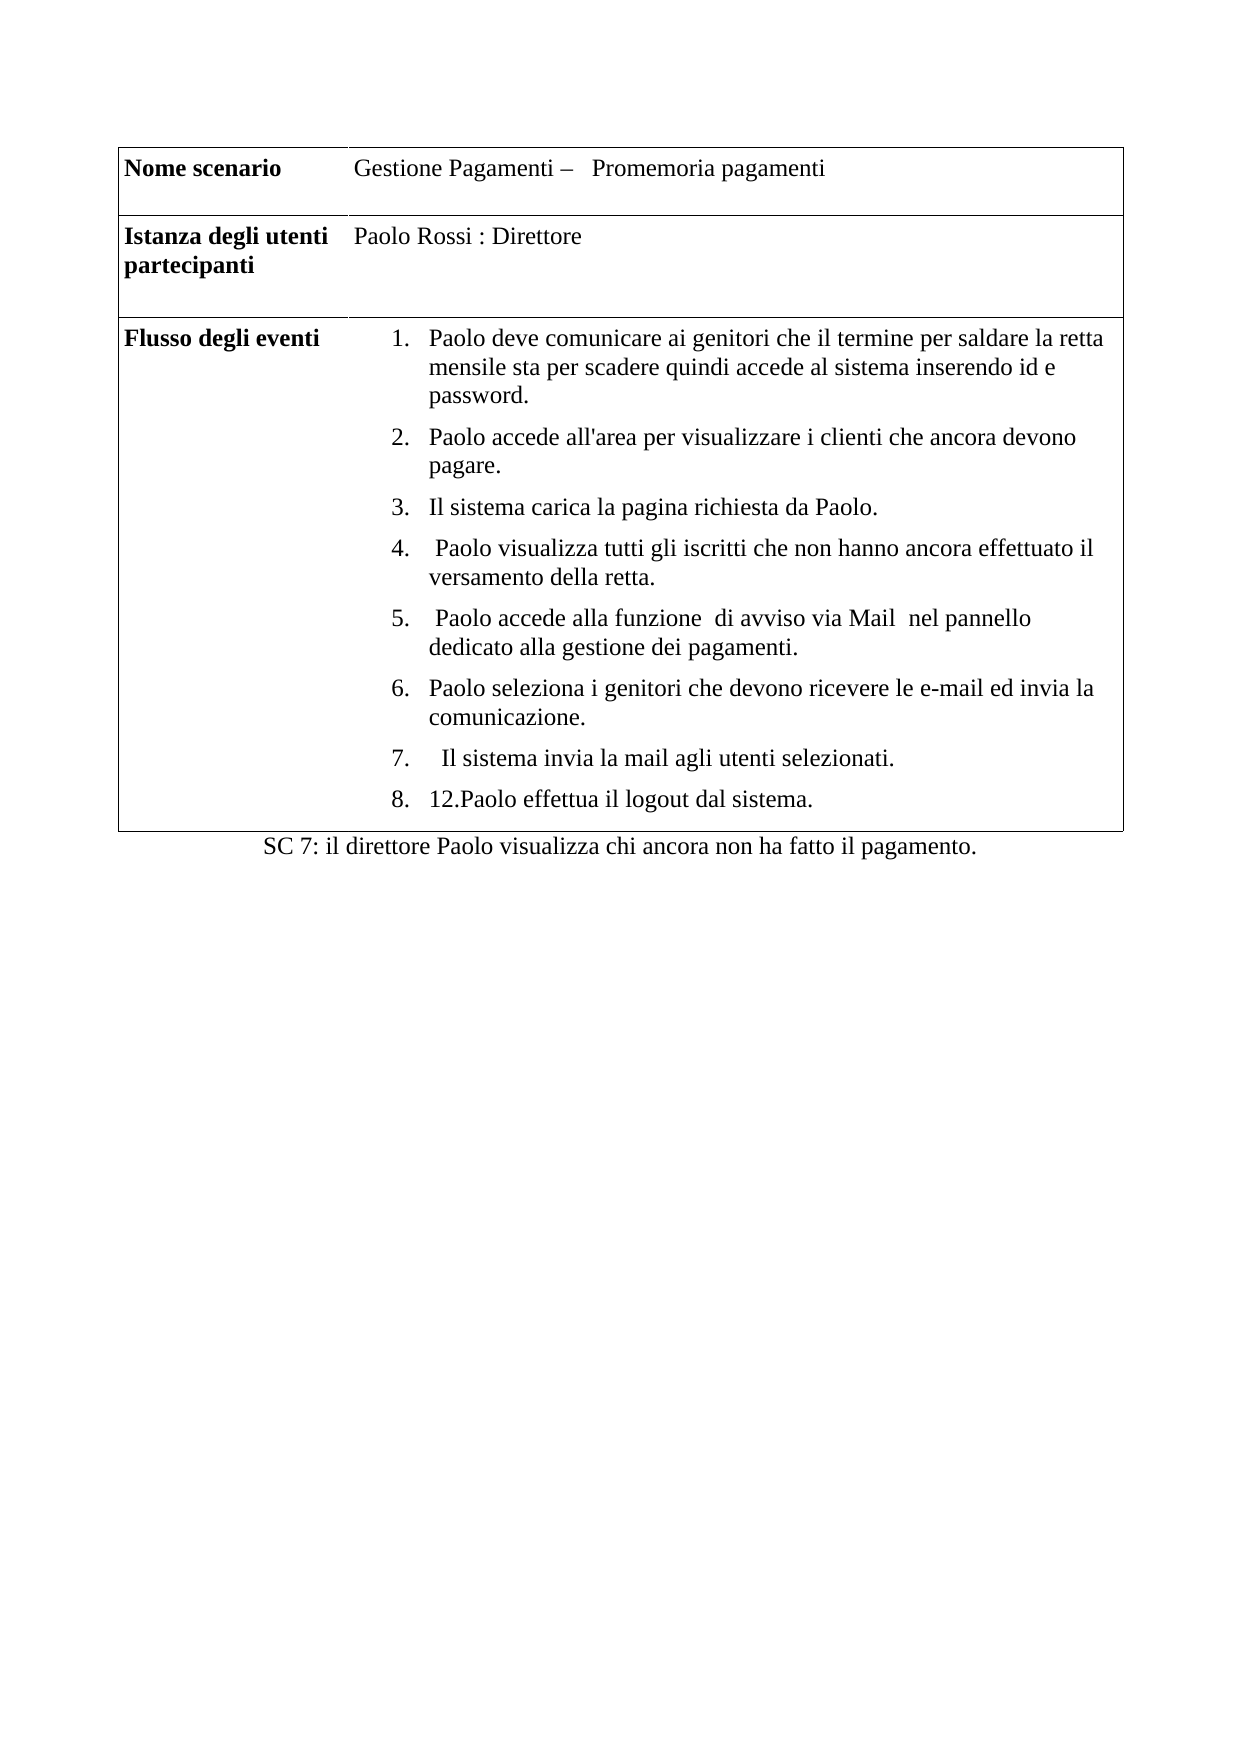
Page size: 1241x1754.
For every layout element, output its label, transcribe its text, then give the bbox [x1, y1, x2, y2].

table_header Gestione Pagamenti – Promemoria pagamenti [349, 148, 1123, 215]
table_cell Flusso degli eventi [119, 318, 348, 831]
table_header Nome scenario [119, 148, 348, 215]
table_cell Paolo deve comunicare ai genitori che il termine per saldare la retta mensile sta per scadere quindi accede al sistema inserendo id e password. Paolo accede all'area per visualizzare i clienti che ancora devono pagare. Il sistema carica la pagina richiesta da Paolo. Paolo visualizza tutti gli iscritti che non hanno ancora effettuato il versamento della retta. Paolo accede alla funzione di avviso via Mail nel pannello dedicato alla gestione dei pagamenti. Paolo seleziona i genitori che devono ricevere le e-mail ed invia la comunicazione. Il sistema invia la mail agli utenti selezionati. 12.Paolo effettua il logout dal sistema. [349, 318, 1123, 831]
table_cell Paolo Rossi : Direttore [349, 216, 1123, 317]
text SC 7: il direttore Paolo visualizza chi ancora non ha fatto il pagamento. [118, 832, 1122, 860]
table_cell Istanza degli utenti partecipanti [119, 216, 348, 317]
